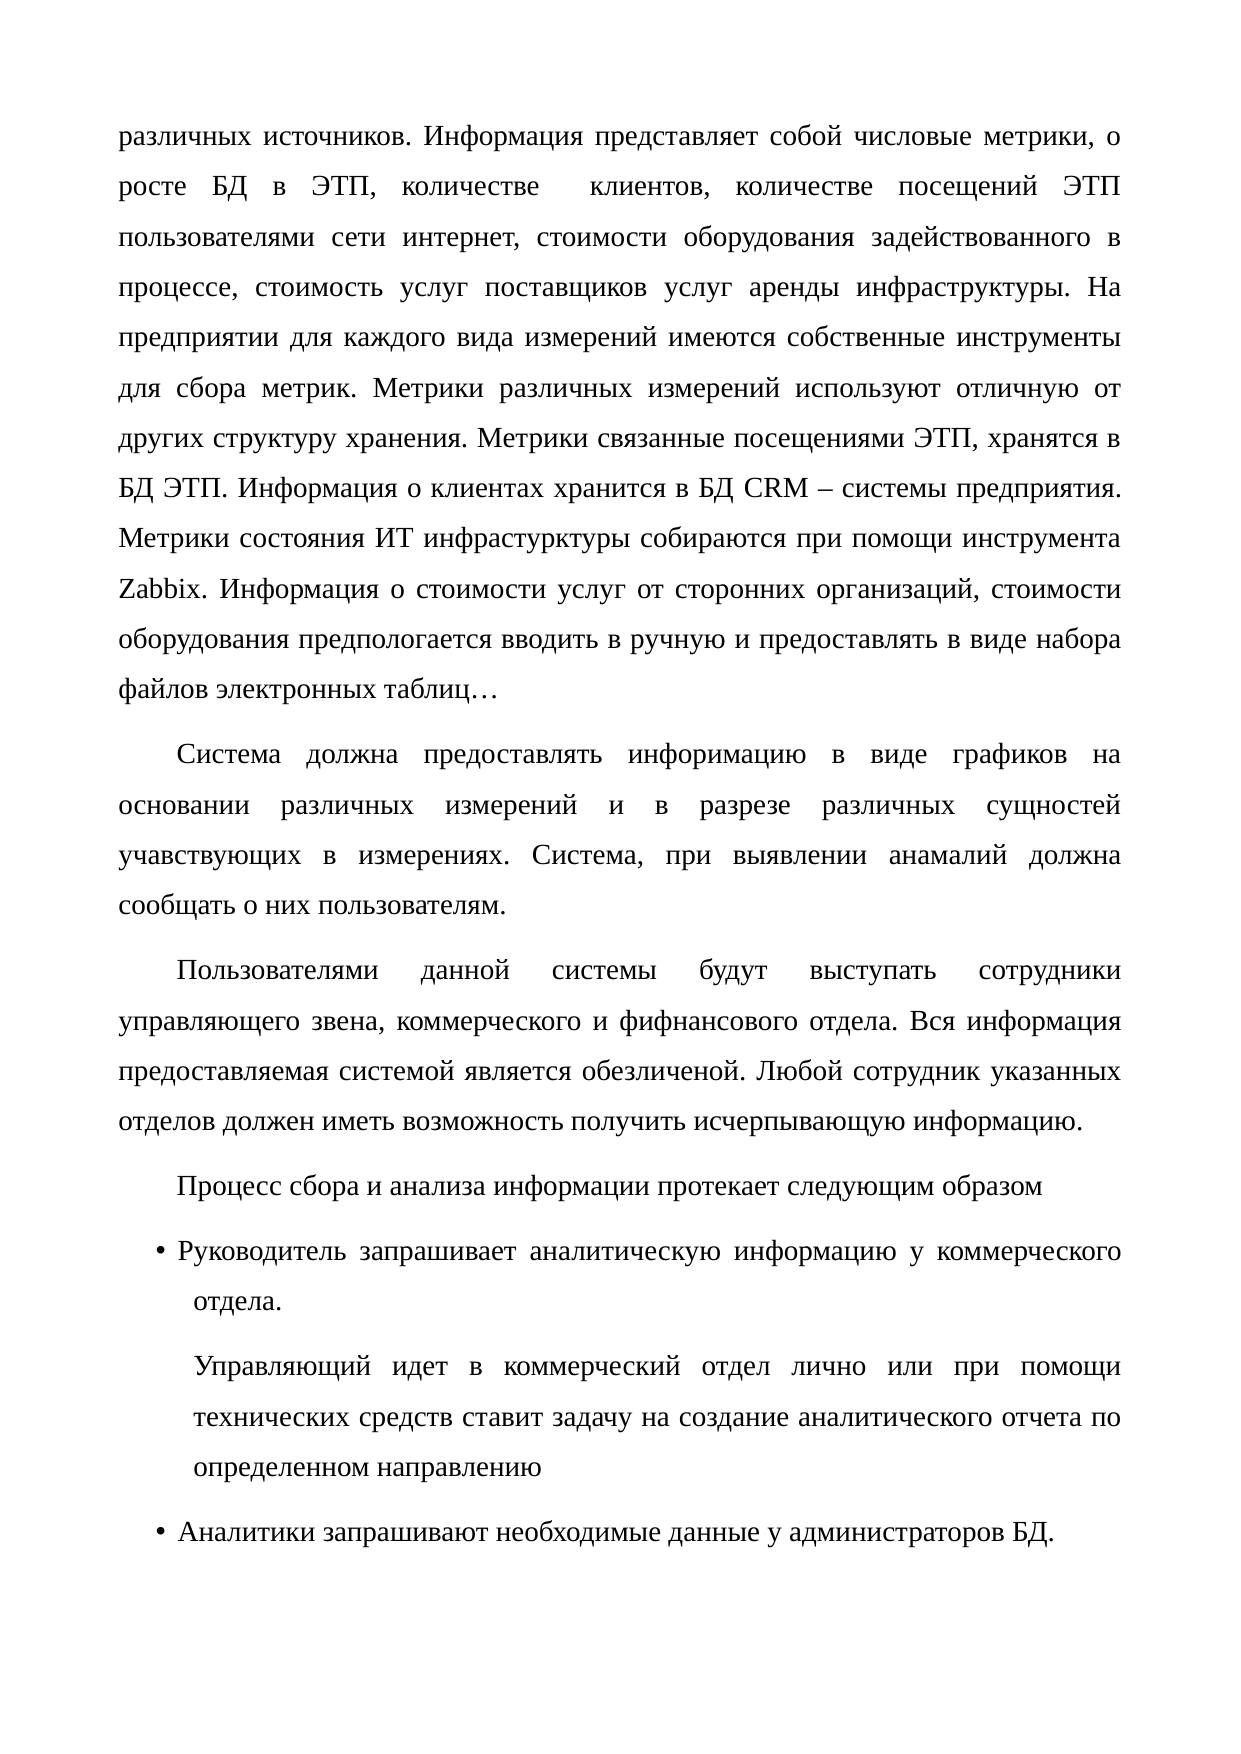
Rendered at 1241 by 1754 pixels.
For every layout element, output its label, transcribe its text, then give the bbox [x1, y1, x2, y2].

text Система должна предоставлять инфоримацию в виде графиков на основании различных измерений и в разрезе различных сущностей учавствующих в измерениях. Система, при выявлении анамалий должна сообщать о них пользователям. [118, 736, 1122, 921]
list Управляющий идет в коммерческий отдел лично или при помощи технических средств ставит задачу на создание аналитического отчета по определенном направлению [156, 1348, 1122, 1482]
text Процесс сбора и анализа информации протекает следующим образом [118, 1168, 1122, 1202]
list Руководитель запрашивает аналитическую информацию у коммерческого отдела. [156, 1233, 1122, 1317]
list Аналитики запрашивают необходимые данные у администраторов БД. [156, 1514, 1122, 1547]
text Пользователями данной системы будут выступать сотрудники управляющего звена, коммерческого и фифнансового отдела. Вся информация предоставляемая системой является обезличеной. Любой сотрудник указанных отделов должен иметь возможность получить исчерпывающую информацию. [118, 952, 1122, 1137]
text различных источников. Информация представляет собой числовые метрики, о росте БД в ЭТП, количестве клиентов, количестве посещений ЭТП пользователями сети интернет, стоимости оборудования задействованного в процессе, стоимость услуг поставщиков услуг аренды инфраструктуры. На предприятии для каждого вида измерений имеются собственные инструменты для сбора метрик. Метрики различных измерений используют отличную от других структуру хранения. Метрики связанные посещениями ЭТП, хранятся в БД ЭТП. Информация о клиентах хранится в БД CRM – системы предприятия. Метрики состояния ИТ инфрастурктуры собираются при помощи инструмента Zabbix. Информация о стоимости услуг от сторонних организаций, стоимости оборудования предпологается вводить в ручную и предоставлять в виде набора файлов электронных таблиц… [118, 118, 1122, 705]
